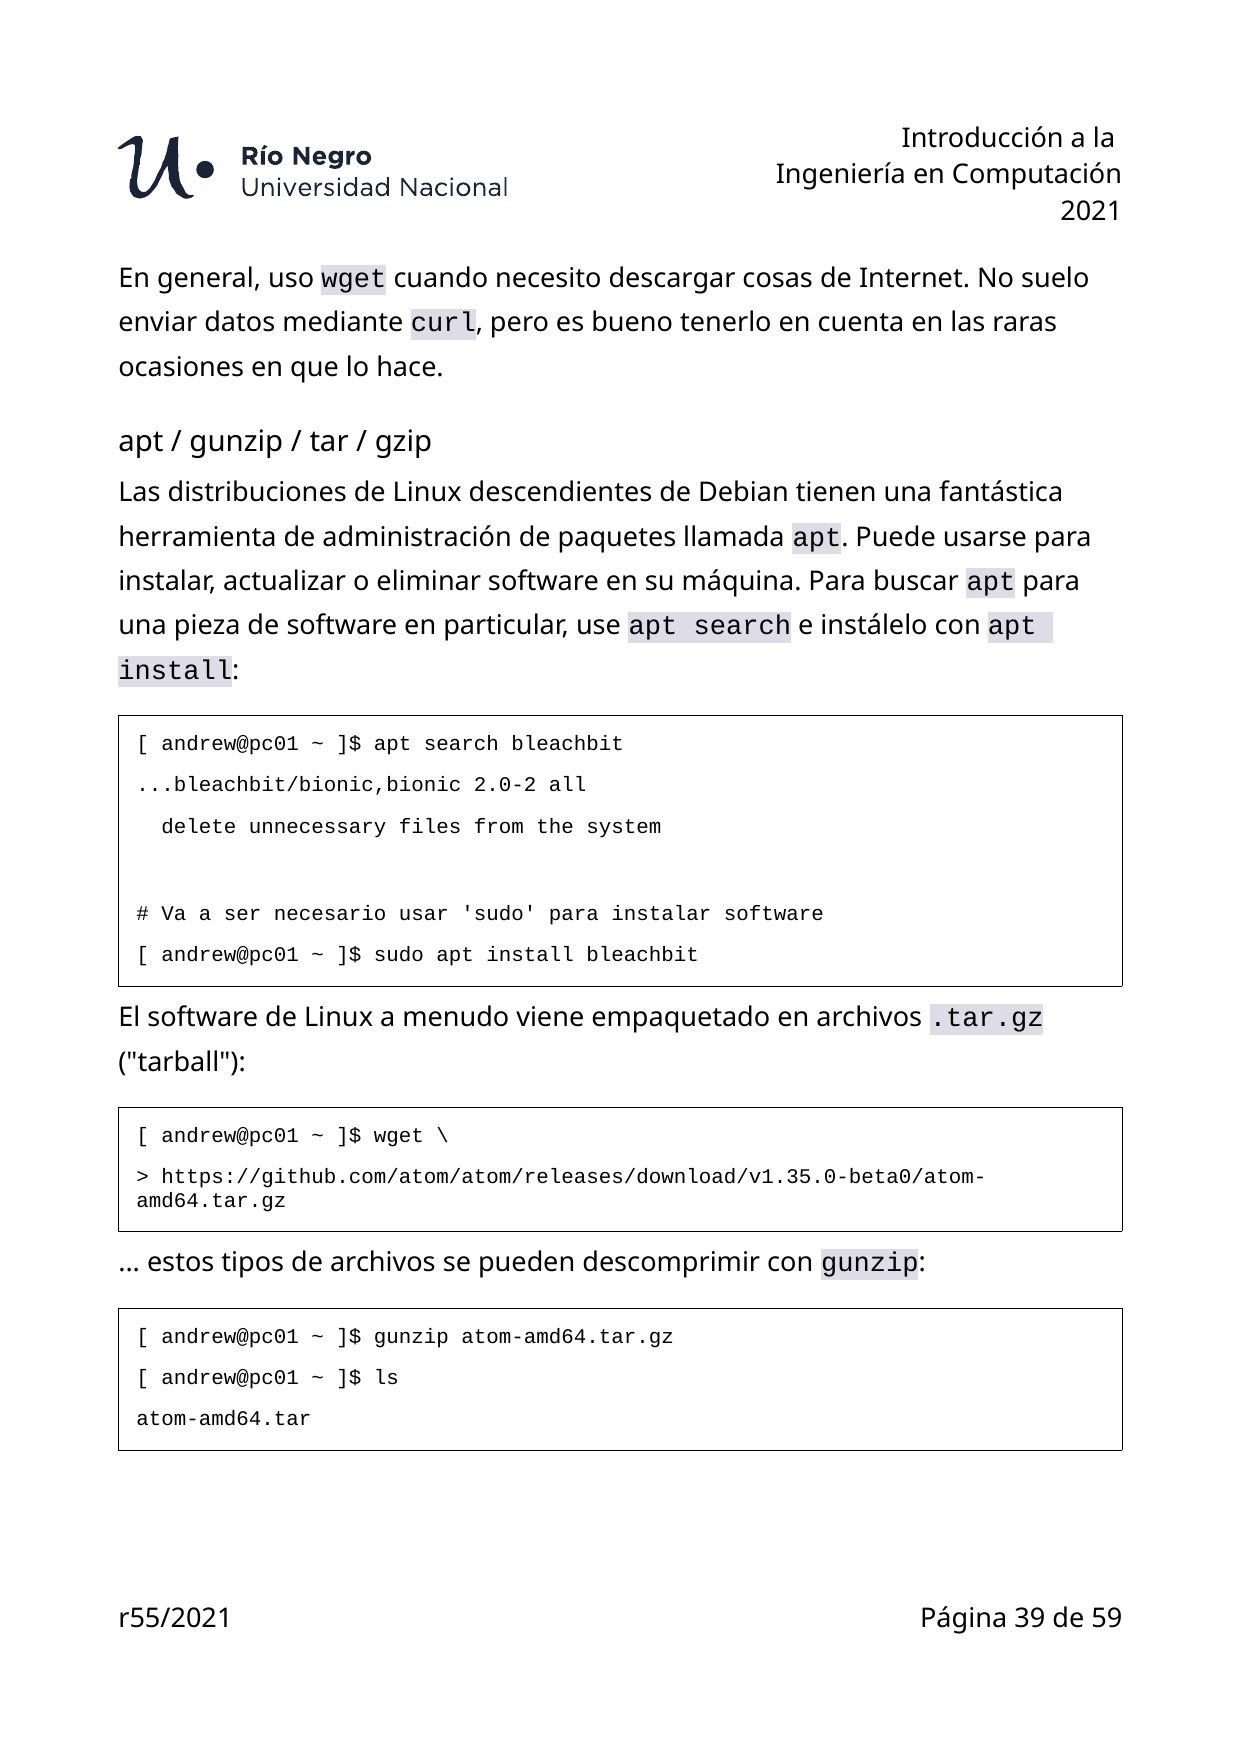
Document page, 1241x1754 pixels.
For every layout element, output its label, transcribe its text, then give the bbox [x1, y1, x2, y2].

text # Va a ser necesario usar 'sudo' para instalar software [119, 885, 1122, 927]
text atom-amd64.tar [119, 1391, 1122, 1450]
text [ andrew@pc01 ~ ]$ sudo apt install bleachbit [119, 927, 1122, 986]
text El software de Linux a menudo viene empaquetado en archivos .tar.gz ("tarball"): [118, 998, 1122, 1079]
subtitle apt / gunzip / tar / gzip [118, 420, 1122, 460]
text En general, uso wget cuando necesito descargar cosas de Internet. No suelo enviar datos mediante curl, pero es bueno tenerlo en cuenta en las raras ocasiones en que lo hace. [118, 258, 1122, 384]
text ...bleachbit/bionic,bionic 2.0-2 all [119, 756, 1122, 798]
text [ andrew@pc01 ~ ]$ apt search bleachbit [119, 716, 1122, 756]
text [ andrew@pc01 ~ ]$ ls [119, 1349, 1122, 1391]
text > https://github.com/atom/atom/releases/download/v1.35.0-beta0/atom-amd64.tar.gz [119, 1148, 1122, 1231]
text delete unnecessary files from the system [119, 798, 1122, 839]
text Las distribuciones de Linux descendientes de Debian tienen una fantástica herramienta de administración de paquetes llamada apt. Puede usarse para instalar, actualizar o eliminar software en su máquina. Para buscar apt para una pieza de software en particular, use apt search e instálelo con apt install: [118, 473, 1122, 687]
text [ andrew@pc01 ~ ]$ wget \ [119, 1108, 1122, 1148]
text [ andrew@pc01 ~ ]$ gunzip atom-amd64.tar.gz [119, 1309, 1122, 1349]
text ... estos tipos de archivos se pueden descomprimir con gunzip: [118, 1243, 1122, 1280]
